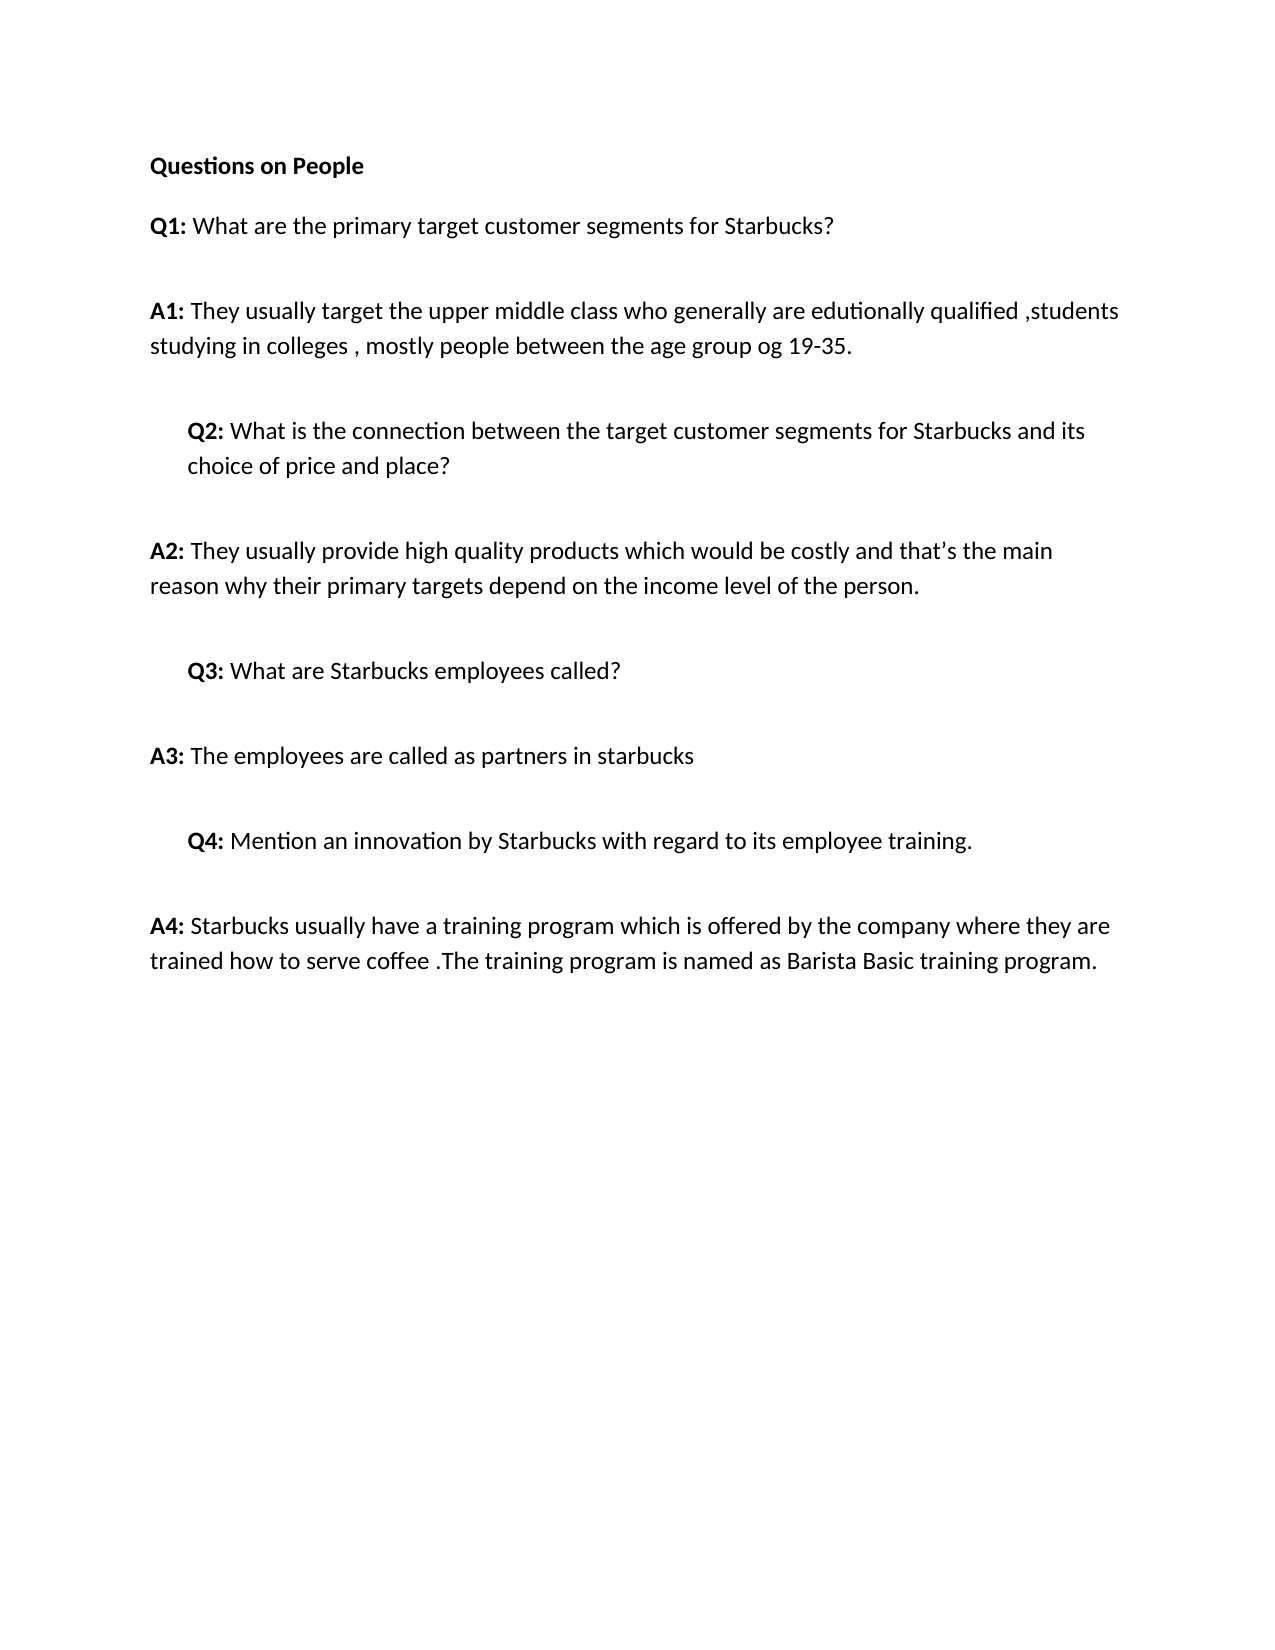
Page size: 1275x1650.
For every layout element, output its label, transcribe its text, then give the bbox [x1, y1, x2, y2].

text A2: They usually provide high quality products which would be costly and that’s the main reason why their primary targets depend on the income level of the person. [150, 535, 1125, 601]
text Q4: Mention an innovation by Starbucks with regard to its employee training. [187, 825, 1125, 856]
text A1: They usually target the upper middle class who generally are edutionally qualified ,students studying in colleges , mostly people between the age group og 19-35. [150, 295, 1125, 361]
text Q2: What is the connection between the target customer segments for Starbucks and its choice of price and place? [187, 415, 1125, 481]
text Questions on People [150, 150, 1125, 181]
text Q1: What are the primary target customer segments for Starbucks? [150, 210, 1125, 241]
text A3: The employees are called as partners in starbucks [150, 740, 1125, 771]
text A4: Starbucks usually have a training program which is offered by the company where they are trained how to serve coffee .The training program is named as Barista Basic training program. [150, 910, 1125, 976]
text Q3: What are Starbucks employees called? [187, 655, 1125, 686]
